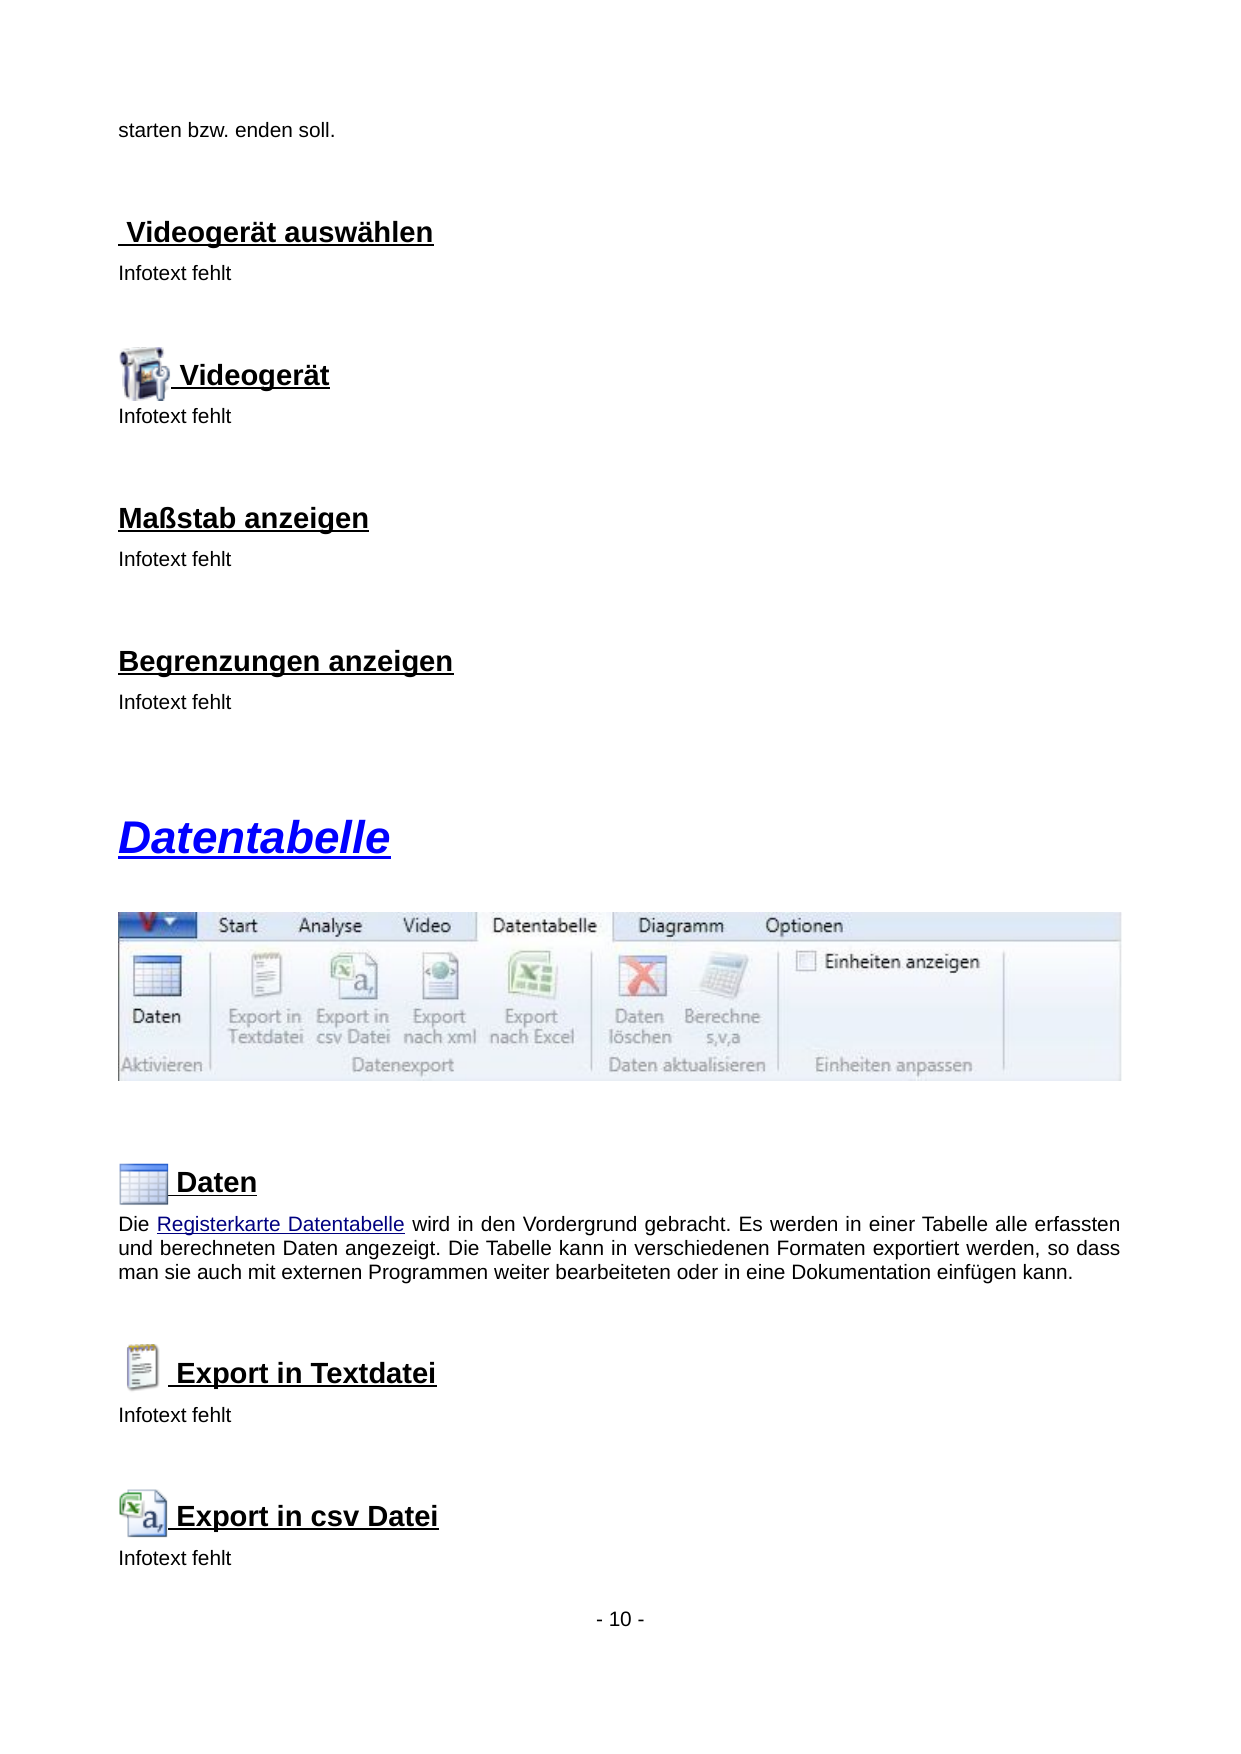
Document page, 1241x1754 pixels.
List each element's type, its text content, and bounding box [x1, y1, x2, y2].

picture [118, 1488, 169, 1539]
text Infotext fehlt [118, 1545, 1122, 1569]
text Die Registerkarte Datentabelle wird in den Vordergrund gebracht. Es werden in einer Tabelle alle erfassten und berechneten Daten angezeigt. Die Tabelle kann in verschiedenen Formaten exportiert werden, so dass man sie auch mit externen Programmen weiter bearbeiteten oder in eine Dokumentation einfügen kann. [118, 1212, 1122, 1283]
text Infotext fehlt [118, 547, 1122, 571]
subtitle Export in Textdatei [169, 1356, 1122, 1390]
subtitle Export in csv Datei [169, 1499, 1122, 1533]
text Infotext fehlt [118, 690, 1122, 714]
text Infotext fehlt [118, 261, 1122, 285]
subtitle Videogerät auswählen [118, 215, 1122, 248]
subtitle Daten [169, 1166, 1122, 1199]
text Infotext fehlt [118, 404, 1122, 428]
subtitle Begrenzungen anzeigen [118, 644, 1122, 677]
subtitle Maßstab anzeigen [118, 501, 1122, 534]
picture [118, 912, 1123, 1081]
subtitle Videogerät [172, 358, 1122, 391]
picture [118, 1343, 169, 1394]
picture [118, 1159, 169, 1210]
picture [118, 347, 172, 401]
text starten bzw. enden soll. [118, 118, 1122, 142]
subtitle Datentabelle [118, 811, 1122, 863]
text Infotext fehlt [118, 1402, 1122, 1426]
